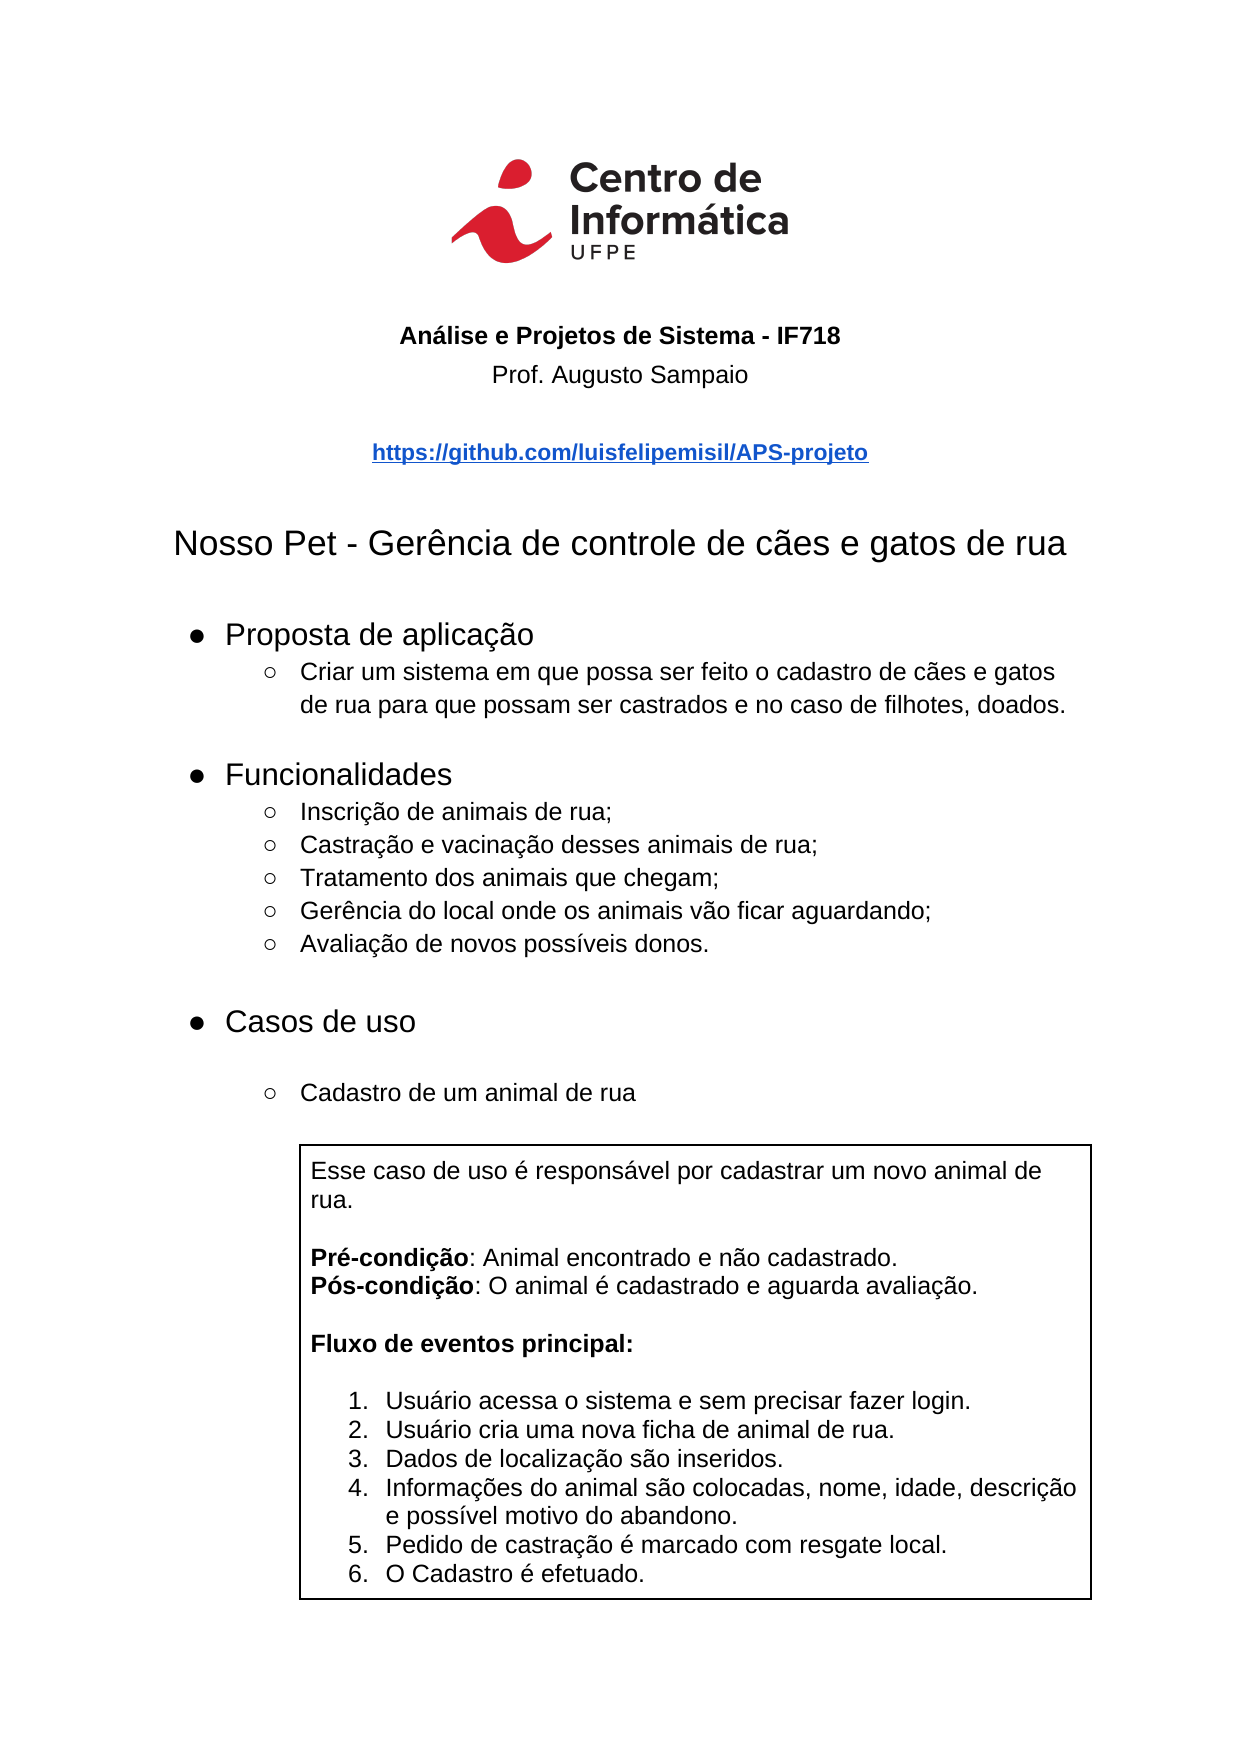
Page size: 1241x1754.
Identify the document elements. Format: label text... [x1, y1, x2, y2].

list Funcionalidades [187, 756, 1090, 792]
text Análise e Projetos de Sistema - IF718 [150, 321, 1090, 349]
list Cadastro de um animal de rua [262, 1078, 1090, 1106]
list Inscrição de animais de rua; [262, 797, 1090, 826]
text https://github.com/luisfelipemisil/APS-projeto [150, 439, 1090, 466]
list Avaliação de novos possíveis donos. [262, 929, 1090, 958]
list Gerência do local onde os animais vão ficar aguardando; [262, 896, 1090, 925]
text Prof. Augusto Sampaio [150, 360, 1090, 389]
list Tratamento dos animais que chegam; [262, 863, 1090, 892]
list Proposta de aplicação [187, 616, 1090, 651]
text Nosso Pet - Gerência de controle de cães e gatos de rua [150, 522, 1090, 563]
list Criar um sistema em que possa ser feito o cadastro de cães e gatos de rua para que possam ser castrados e no caso de filhotes, doados. [262, 657, 1090, 718]
picture [431, 150, 809, 281]
list Castração e vacinação desses animais de rua; [262, 830, 1090, 859]
table_header Esse caso de uso é responsável por cadastrar um novo animal de rua. Pré-condição: Animal encontrado e não cadastrado. Pós-condição: O animal é cadastrado e aguarda avaliação. Fluxo de eventos principal: Usuário acessa o sistema e sem precisar fazer login. Usuário cria uma nova ficha de animal de rua. Dados de localização são inseridos. Informações do animal são colocadas, nome, idade, descrição e possível motivo do abandono. Pedido de castração é marcado com resgate local. O Cadastro é efetuado. O animal entra para o banco de dados. Animal entra na fila de avaliação de castração. O status do animal muda para “aguardando captura e castração” [301, 1146, 1090, 1598]
list Casos de uso [187, 1003, 1090, 1039]
